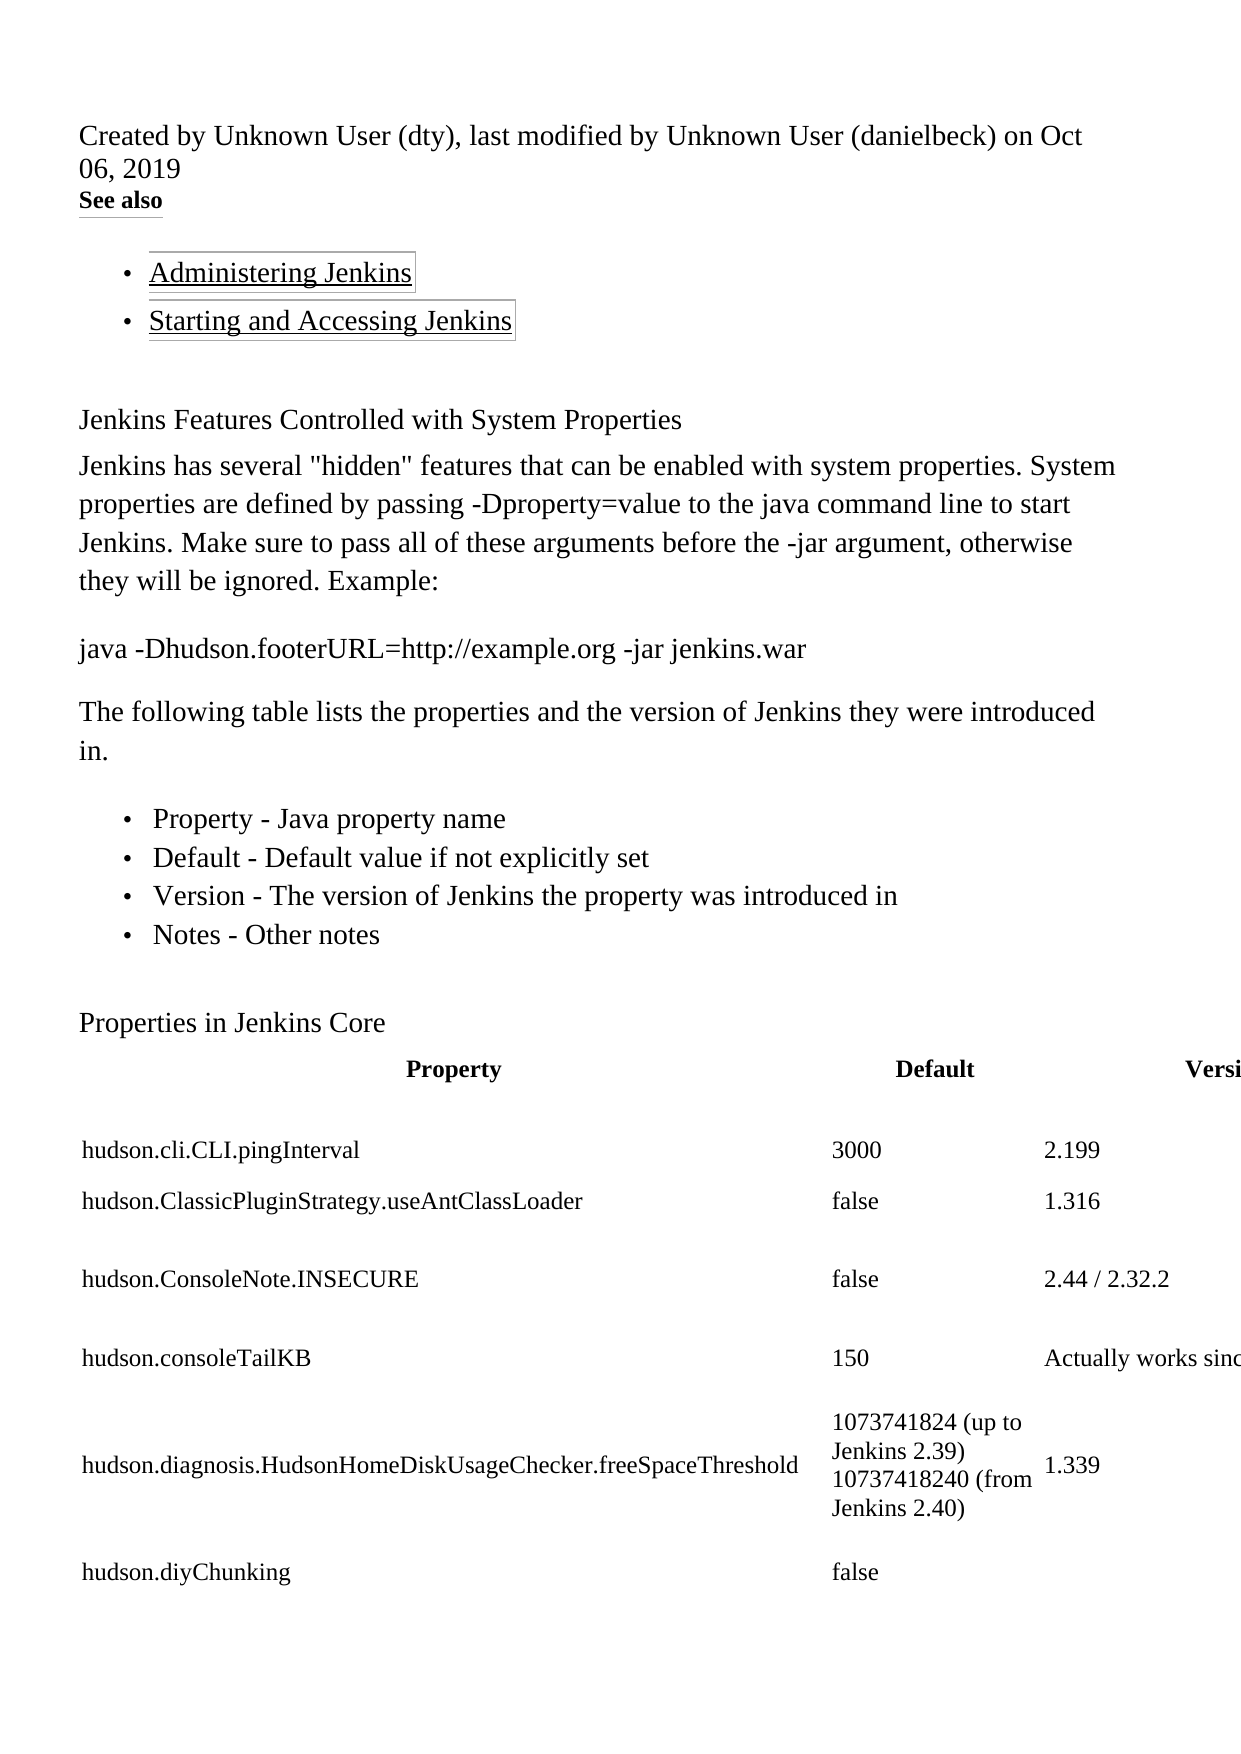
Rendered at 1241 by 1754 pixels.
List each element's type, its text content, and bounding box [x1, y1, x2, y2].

table_cell 1.316 [1041, 1183, 1240, 1247]
list Default - Default value if not explicitly set [123, 840, 1122, 873]
list Notes - Other notes [123, 917, 1122, 950]
table_cell 2.44 / 2.32.2 [1041, 1247, 1240, 1340]
list Administering Jenkins [123, 251, 415, 293]
table_cell hudson.ConsoleNote.INSECURE [79, 1247, 829, 1340]
list [516, 299, 1122, 341]
table_cell false [829, 1183, 1041, 1247]
table_cell 150 [829, 1340, 1041, 1404]
subtitle Properties in Jenkins Core [79, 1006, 1122, 1039]
table_cell 2.199 [1041, 1116, 1240, 1183]
text Created by Unknown User (dty), last modified by Unknown User (danielbeck) on Oct 06, 2019 [79, 118, 1122, 185]
text See also [79, 185, 1122, 217]
text java -Dhudson.footerURL=http://example.org -jar jenkins.war [79, 632, 1122, 665]
table_cell 3000 [829, 1116, 1041, 1183]
text The following table lists the properties and the version of Jenkins they were introduced in. [79, 694, 1122, 767]
list Starting and Accessing Jenkins [123, 299, 515, 341]
table_cell hudson.consoleTailKB [79, 1340, 829, 1404]
table_cell hudson.diagnosis.HudsonHomeDiskUsageChecker.freeSpaceThreshold [79, 1404, 829, 1554]
table_cell hudson.cli.CLI.pingInterval [79, 1116, 829, 1183]
list Version - The version of Jenkins the property was introduced in [123, 878, 1122, 912]
list Property - Java property name [123, 801, 1122, 835]
subtitle Jenkins Features Controlled with System Properties [79, 402, 1122, 435]
table_header Version [1041, 1052, 1240, 1116]
table_cell [1041, 1555, 1240, 1618]
table_cell 1073741824 (up to Jenkins 2.39) 10737418240 (from Jenkins 2.40) [829, 1404, 1041, 1554]
list [416, 251, 1122, 293]
table_cell false [829, 1247, 1041, 1340]
table_cell hudson.diyChunking [79, 1555, 829, 1618]
table_cell hudson.ClassicPluginStrategy.useAntClassLoader [79, 1183, 829, 1247]
table_header Default [829, 1052, 1041, 1116]
text Jenkins has several "hidden" features that can be enabled with system properties. System properties are defined by passing -Dproperty=value to the java command line to start Jenkins. Make sure to pass all of these arguments before the -jar argument, otherwise they will be ignored. Example: [79, 448, 1122, 597]
table_cell Actually works since 2.98/2.89.3 [1041, 1340, 1240, 1404]
table_header Property [79, 1052, 829, 1116]
table_cell 1.339 [1041, 1404, 1240, 1554]
table_cell false [829, 1555, 1041, 1618]
